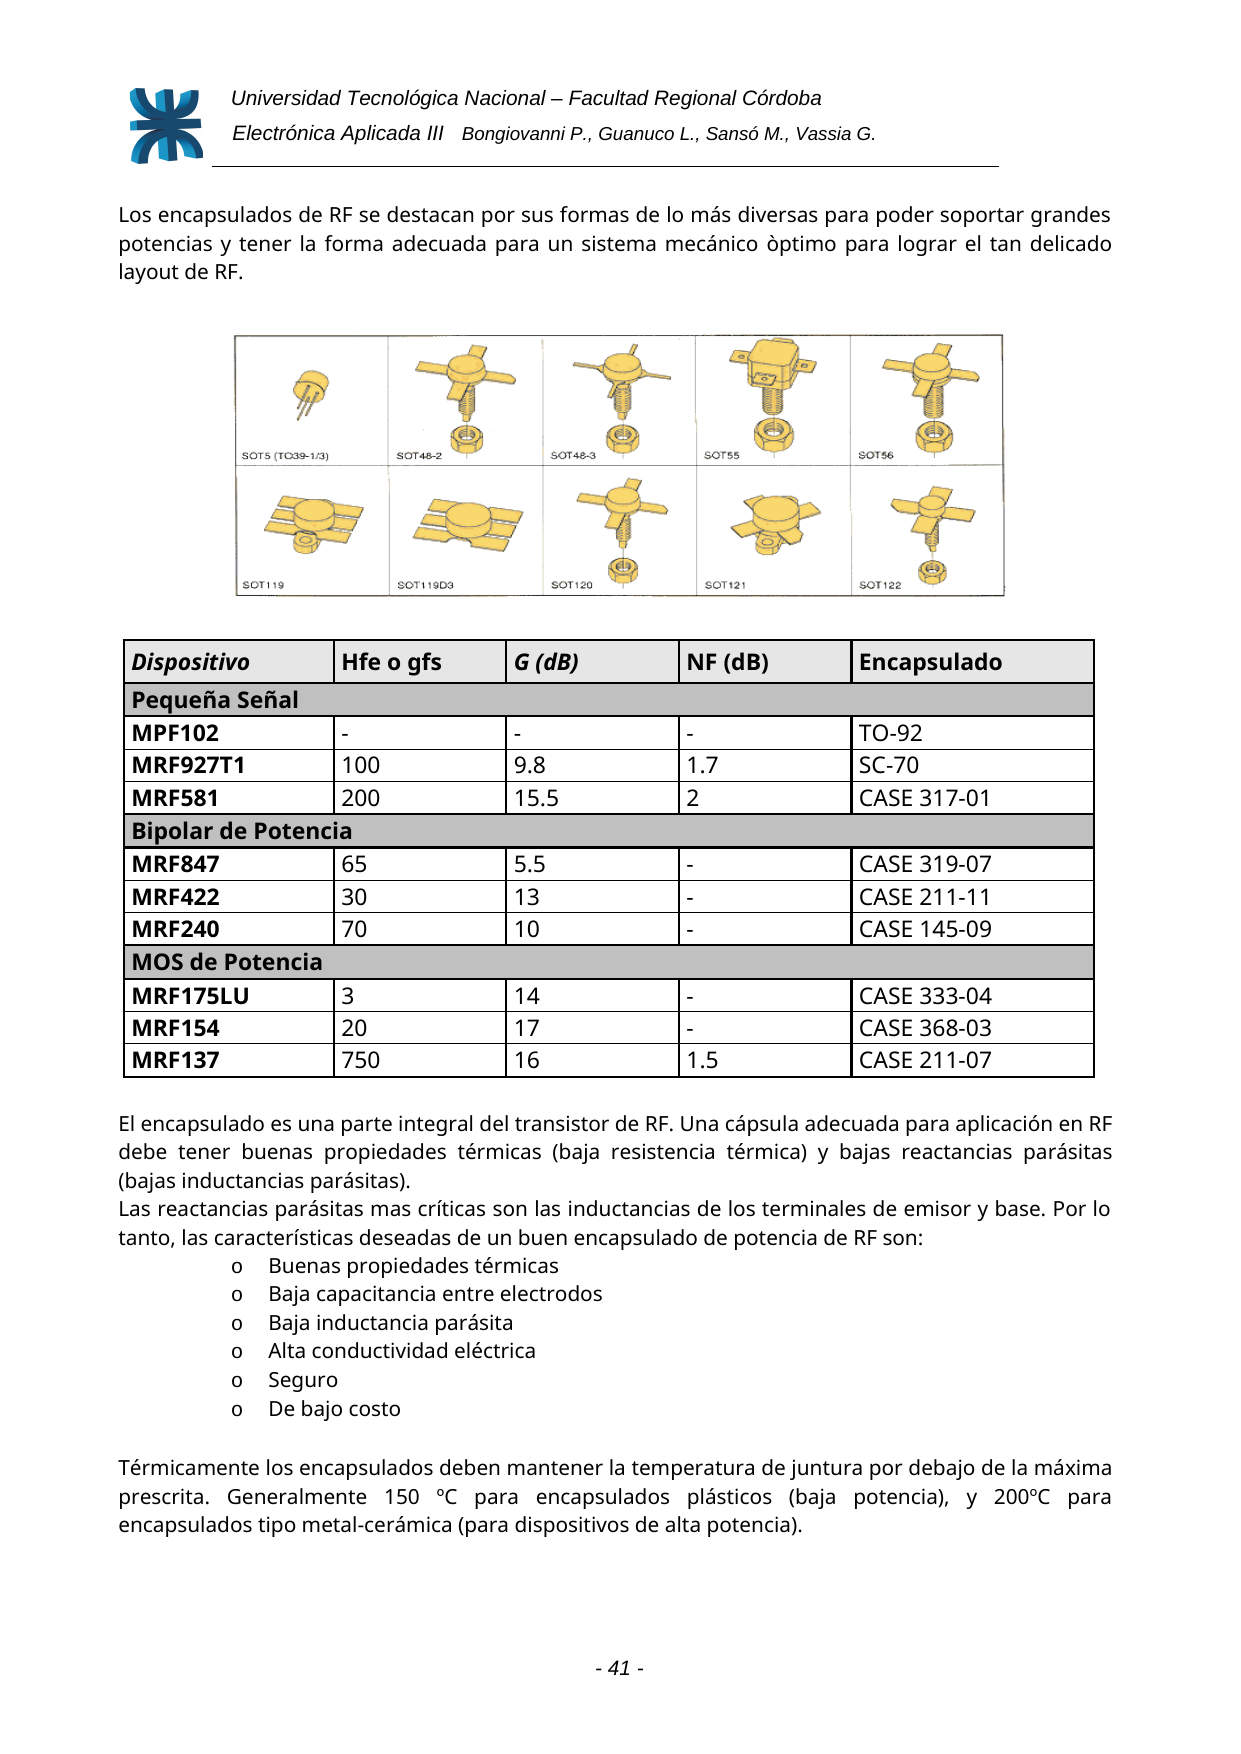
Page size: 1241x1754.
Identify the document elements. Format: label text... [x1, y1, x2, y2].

table_cell CASE 317-01 [853, 782, 1093, 813]
table_cell CASE 145-09 [853, 913, 1093, 944]
table_cell 5.5 [507, 849, 678, 880]
table_cell 1.5 [680, 1044, 850, 1076]
table_cell 15.5 [507, 782, 678, 813]
table_cell 17 [507, 1012, 678, 1043]
table_cell MOS de Potencia [125, 946, 1093, 978]
table_cell MRF175LU [125, 980, 333, 1011]
text El encapsulado es una parte integral del transistor de RF. Una cápsula adecuada para aplicación en RF debe tener buenas propiedades térmicas (baja resistencia térmica) y bajas reactancias parásitas (bajas inductancias parásitas). [118, 1109, 1113, 1194]
table_cell 20 [335, 1012, 505, 1043]
table_cell 30 [335, 881, 505, 912]
table_cell MRF847 [125, 849, 333, 880]
list Baja capacitancia entre electrodos [231, 1279, 1113, 1308]
table_cell MRF927T1 [125, 750, 333, 781]
list De bajo costo [231, 1394, 1113, 1422]
table_cell 14 [507, 980, 678, 1011]
table_cell SC-70 [853, 750, 1093, 781]
table_cell CASE 211-11 [853, 881, 1093, 912]
table_cell TO-92 [853, 717, 1093, 748]
table_cell MRF240 [125, 913, 333, 944]
table_cell - [680, 849, 850, 880]
table_header Dispositivo [125, 641, 333, 682]
picture [129, 88, 203, 164]
table_cell - [335, 717, 505, 748]
list Seguro [231, 1365, 1113, 1394]
table_cell 16 [507, 1044, 678, 1076]
table_cell CASE 319-07 [853, 849, 1093, 880]
table_cell 13 [507, 881, 678, 912]
table_cell 750 [335, 1044, 505, 1076]
list Alta conductividad eléctrica [231, 1337, 1113, 1365]
table_cell Bipolar de Potencia [125, 815, 1093, 846]
table_cell CASE 333-04 [853, 980, 1093, 1011]
table_cell MPF102 [125, 717, 333, 748]
table_header NF (dB) [680, 641, 850, 682]
table_cell 200 [335, 782, 505, 813]
table_cell MRF581 [125, 782, 333, 813]
table_cell 10 [507, 913, 678, 944]
picture [226, 332, 1014, 599]
table_header Hfe o gfs [335, 641, 505, 682]
table_header Encapsulado [853, 641, 1093, 682]
table_cell - [680, 881, 850, 912]
table_cell 9.8 [507, 750, 678, 781]
table_cell MRF154 [125, 1012, 333, 1043]
table_cell - [680, 913, 850, 944]
table_cell MRF137 [125, 1044, 333, 1076]
table_cell - [507, 717, 678, 748]
table_cell 65 [335, 849, 505, 880]
table_cell MRF422 [125, 881, 333, 912]
table_cell 100 [335, 750, 505, 781]
table_cell Pequeña Señal [125, 684, 1093, 715]
table_cell - [680, 717, 850, 748]
table_cell - [680, 1012, 850, 1043]
table_cell 1.7 [680, 750, 850, 781]
list Baja inductancia parásita [231, 1308, 1113, 1337]
text Las reactancias parásitas mas críticas son las inductancias de los terminales de emisor y base. Por lo tanto, las características deseadas de un buen encapsulado de potencia de RF son: [118, 1194, 1113, 1251]
table_cell CASE 211-07 [853, 1044, 1093, 1076]
list Buenas propiedades térmicas [231, 1251, 1113, 1279]
text Térmicamente los encapsulados deben mantener la temperatura de juntura por debajo de la máxima prescrita. Generalmente 150 ºC para encapsulados plásticos (baja potencia), y 200ºC para encapsulados tipo metal-cerámica (para dispositivos de alta potencia). [118, 1453, 1113, 1539]
text Los encapsulados de RF se destacan por sus formas de lo más diversas para poder soportar grandes potencias y tener la forma adecuada para un sistema mecánico òptimo para lograr el tan delicado layout de RF. [118, 201, 1113, 286]
table_cell 70 [335, 913, 505, 944]
table_header G (dB) [507, 641, 678, 682]
table_cell 3 [335, 980, 505, 1011]
table_cell - [680, 980, 850, 1011]
table_cell 2 [680, 782, 850, 813]
table_cell CASE 368-03 [853, 1012, 1093, 1043]
